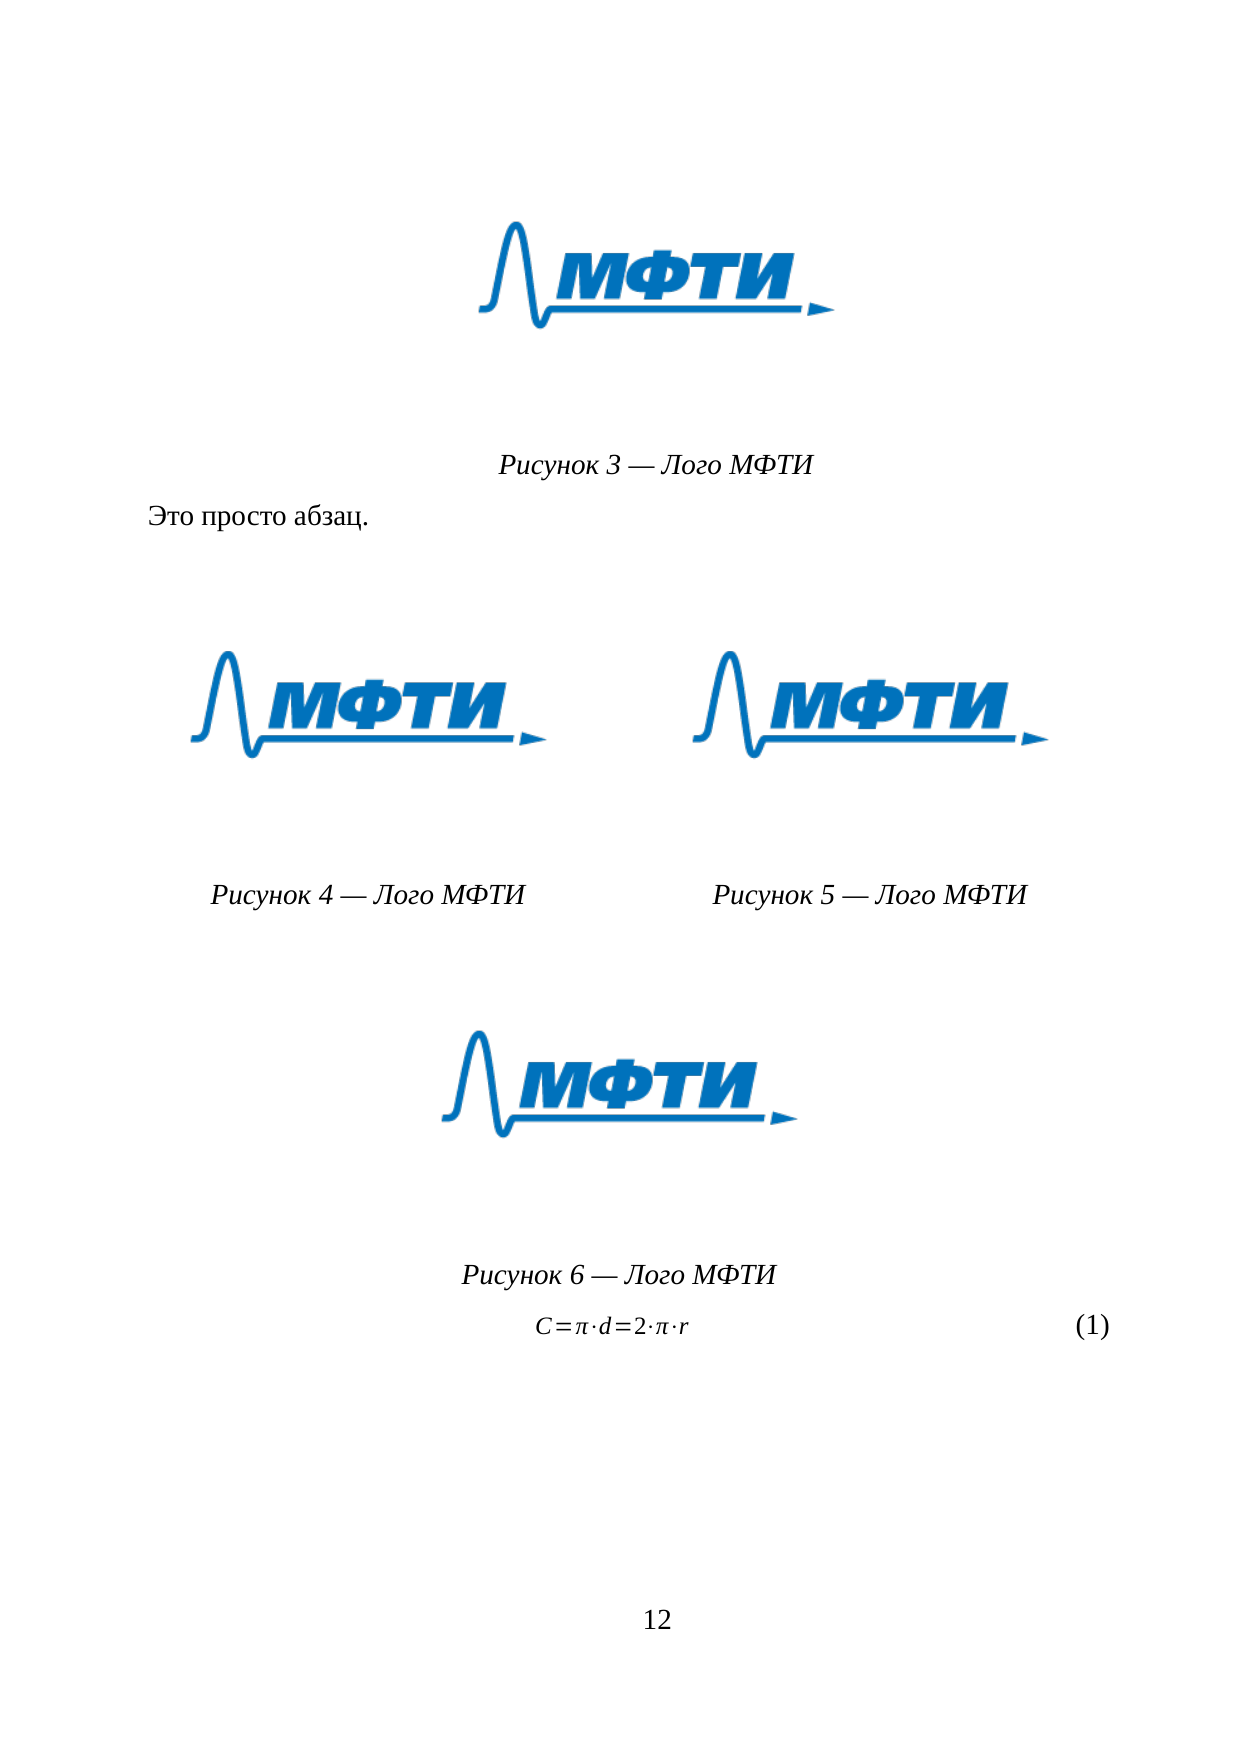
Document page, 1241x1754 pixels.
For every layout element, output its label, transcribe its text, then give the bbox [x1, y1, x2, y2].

table_header Рисунок 4 — Лого МФТИ [118, 548, 620, 927]
text Это просто абзац. [148, 498, 1122, 531]
picture [388, 927, 852, 1240]
text Рисунок 3 — Лого МФТИ [118, 447, 1122, 481]
picture [425, 118, 889, 431]
table_header Рисунок 5 — Лого МФТИ [620, 548, 1122, 927]
text (1) [148, 1307, 1122, 1341]
picture [639, 548, 1103, 861]
picture [137, 548, 601, 861]
table_cell Рисунок 6 — Лого МФТИ [118, 928, 1122, 1307]
